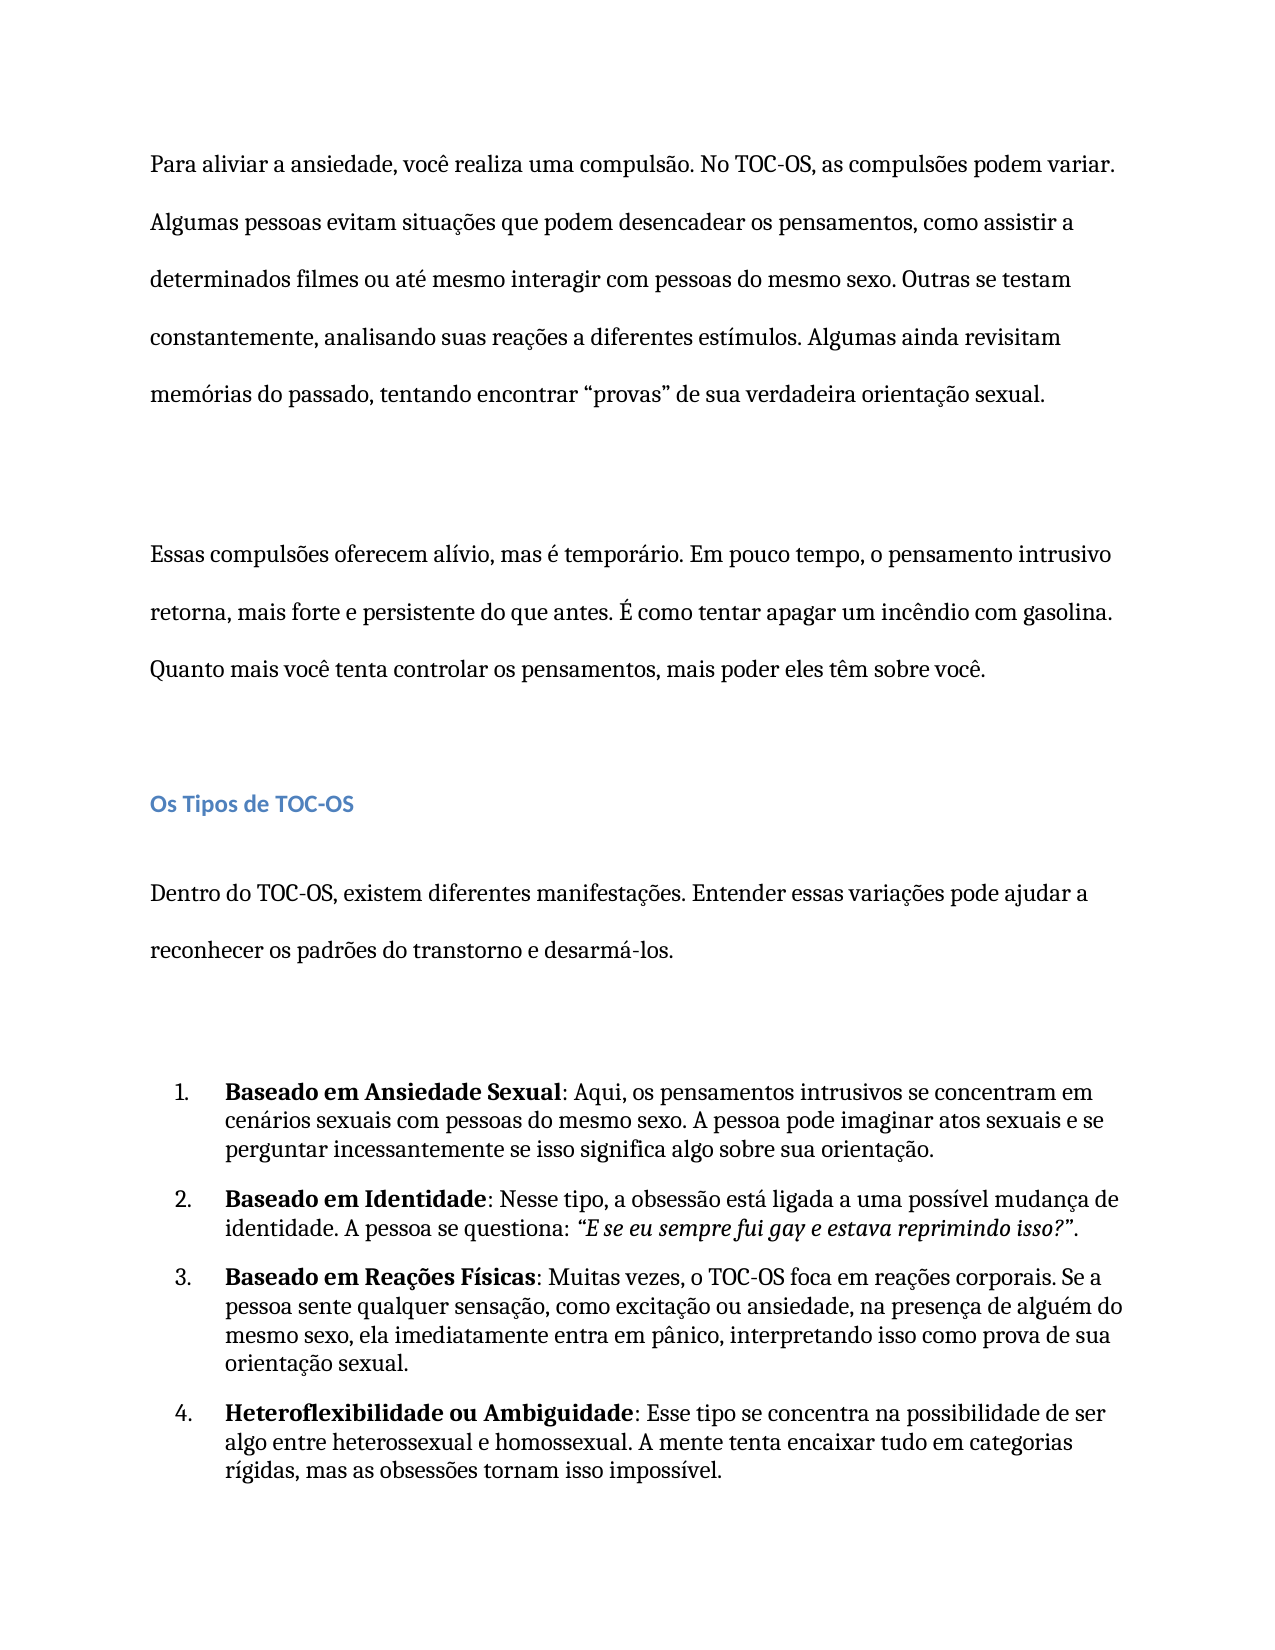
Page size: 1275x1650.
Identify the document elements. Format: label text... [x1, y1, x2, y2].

text Dentro do TOC-OS, existem diferentes manifestações. Entender essas variações pode ajudar a reconhecer os padrões do transtorno e desarmá-los. [150, 879, 1125, 965]
list Heteroflexibilidade ou Ambiguidade: Esse tipo se concentra na possibilidade de ser algo entre heterossexual e homossexual. A mente tenta encaixar tudo em categorias rígidas, mas as obsessões tornam isso impossível. [175, 1399, 1125, 1485]
subtitle Os Tipos de TOC-OS [150, 788, 1125, 818]
text Para aliviar a ansiedade, você realiza uma compulsão. No TOC-OS, as compulsões podem variar. Algumas pessoas evitam situações que podem desencadear os pensamentos, como assistir a determinados filmes ou até mesmo interagir com pessoas do mesmo sexo. Outras se testam constantemente, analisando suas reações a diferentes estímulos. Algumas ainda revisitam memórias do passado, tentando encontrar “provas” de sua verdadeira orientação sexual. [150, 150, 1125, 409]
text Essas compulsões oferecem alívio, mas é temporário. Em pouco tempo, o pensamento intrusivo retorna, mais forte e persistente do que antes. É como tentar apagar um incêndio com gasolina. Quanto mais você tenta controlar os pensamentos, mais poder eles têm sobre você. [150, 540, 1125, 684]
list Baseado em Ansiedade Sexual: Aqui, os pensamentos intrusivos se concentram em cenários sexuais com pessoas do mesmo sexo. A pessoa pode imaginar atos sexuais e se perguntar incessantemente se isso significa algo sobre sua orientação. [175, 1078, 1125, 1164]
list Baseado em Identidade: Nesse tipo, a obsessão está ligada a uma possível mudança de identidade. A pessoa se questiona: “E se eu sempre fui gay e estava reprimindo isso?”. [175, 1185, 1125, 1242]
list Baseado em Reações Físicas: Muitas vezes, o TOC-OS foca em reações corporais. Se a pessoa sente qualquer sensação, como excitação ou ansiedade, na presença de alguém do mesmo sexo, ela imediatamente entra em pânico, interpretando isso como prova de sua orientação sexual. [175, 1263, 1125, 1378]
